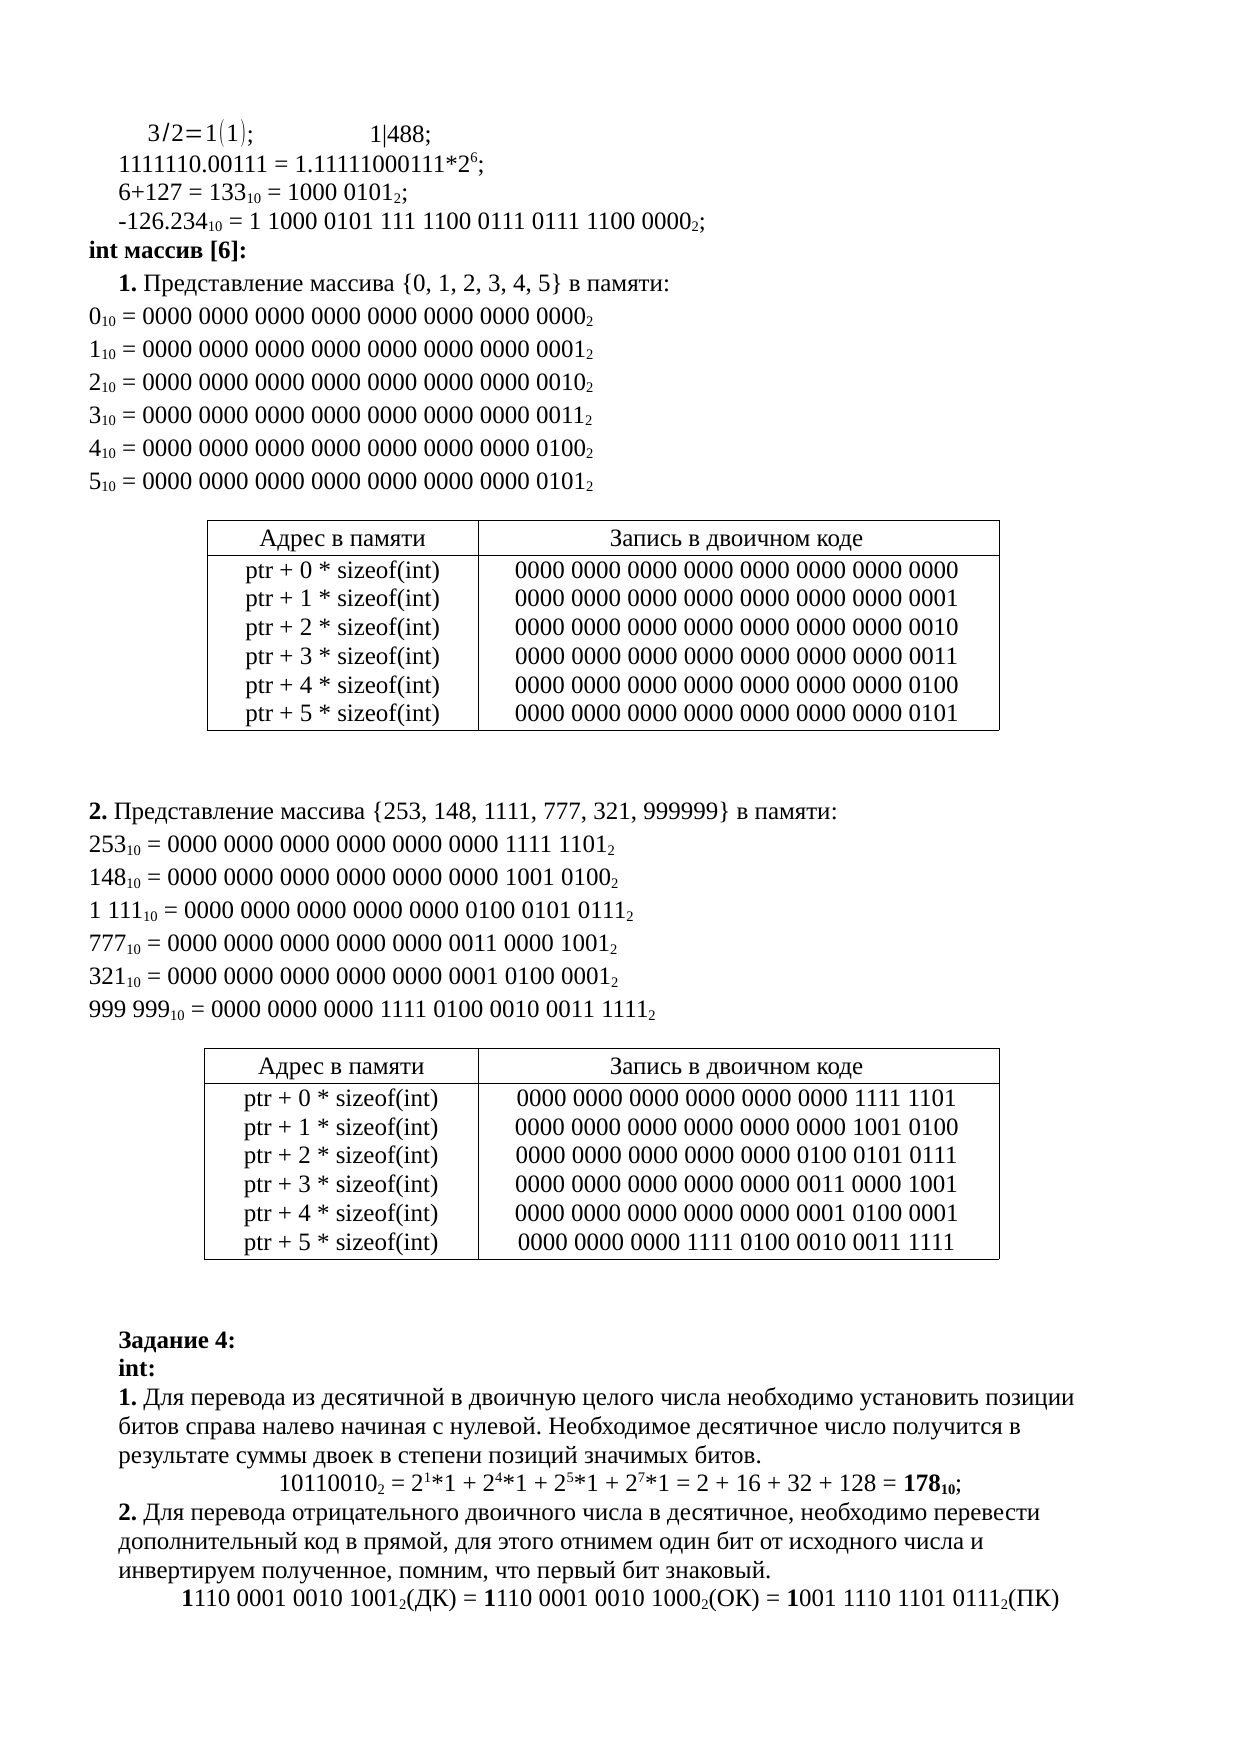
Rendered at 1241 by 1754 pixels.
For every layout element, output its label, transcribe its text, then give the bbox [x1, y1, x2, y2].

table_cell ptr + 5 * sizeof(int) [205, 1227, 478, 1258]
text 999 99910 = 0000 0000 0000 1111 0100 0010 0011 11112 [88, 994, 1122, 1023]
table_cell ptr + 0 * sizeof(int) [208, 556, 478, 583]
table_cell 0000 0000 0000 0000 0000 0001 0100 0001 [479, 1198, 999, 1227]
table_cell ptr + 0 * sizeof(int) [205, 1084, 478, 1112]
text ; 1|488; [148, 118, 1122, 149]
table_cell 0000 0000 0000 0000 0000 0000 1001 0100 [479, 1112, 999, 1141]
table_header Запись в двоичном коде [479, 1049, 999, 1083]
table_cell 0000 0000 0000 0000 0000 0100 0101 0111 [479, 1141, 999, 1169]
text 14810 = 0000 0000 0000 0000 0000 0000 1001 01002 [88, 862, 1122, 891]
text 6+127 = 13310 = 1000 01012; [118, 177, 1122, 206]
table_cell ptr + 2 * sizeof(int) [205, 1141, 478, 1169]
text 110 = 0000 0000 0000 0000 0000 0000 0000 00012 [88, 334, 1122, 363]
text -126.23410 = 1 1000 0101 111 1100 0111 0111 1100 00002; [118, 206, 1122, 235]
table_header Адрес в памяти [208, 521, 478, 555]
text 410 = 0000 0000 0000 0000 0000 0000 0000 01002 [88, 433, 1122, 462]
table_cell ptr + 3 * sizeof(int) [205, 1169, 478, 1198]
table_cell 0000 0000 0000 0000 0000 0000 0000 0000 [479, 556, 999, 583]
table_cell 0000 0000 0000 0000 0000 0000 0000 0100 [479, 670, 999, 698]
table_cell ptr + 3 * sizeof(int) [208, 641, 478, 670]
table_cell 0000 0000 0000 0000 0000 0000 0000 0101 [479, 699, 999, 730]
table_cell 0000 0000 0000 0000 0000 0000 1111 1101 [479, 1084, 999, 1112]
text 32110 = 0000 0000 0000 0000 0000 0001 0100 00012 [88, 961, 1122, 990]
table_cell ptr + 1 * sizeof(int) [208, 584, 478, 612]
table_cell 0000 0000 0000 1111 0100 0010 0011 1111 [479, 1227, 999, 1258]
text 25310 = 0000 0000 0000 0000 0000 0000 1111 11012 [88, 829, 1122, 858]
table_cell 0000 0000 0000 0000 0000 0000 0000 0011 [479, 641, 999, 670]
text 1 11110 = 0000 0000 0000 0000 0000 0100 0101 01112 [88, 895, 1122, 924]
table_cell ptr + 2 * sizeof(int) [208, 612, 478, 641]
text 2. Представление массива {253, 148, 1111, 777, 321, 999999} в памяти: [88, 796, 1122, 825]
text 77710 = 0000 0000 0000 0000 0000 0011 0000 10012 [88, 928, 1122, 957]
table_header Адрес в памяти [205, 1049, 478, 1083]
text 1110 0001 0010 10012(ДК) = 1110 0001 0010 10002(ОК) = 1001 1110 1101 01112(ПК) [118, 1583, 1122, 1612]
table_cell 0000 0000 0000 0000 0000 0000 0000 0001 [479, 584, 999, 612]
table_header Запись в двоичном коде [479, 521, 999, 555]
text 210 = 0000 0000 0000 0000 0000 0000 0000 00102 [88, 367, 1122, 396]
table_cell ptr + 4 * sizeof(int) [205, 1198, 478, 1227]
text 2. Для перевода отрицательного двоичного числа в десятичное, необходимо перевести дополнительный код в прямой, для этого отнимем один бит от исходного числа и инвертируем полученное, помним, что первый бит знаковый. [118, 1497, 1122, 1583]
text 310 = 0000 0000 0000 0000 0000 0000 0000 00112 [88, 400, 1122, 429]
text int массив [6]: 1. Представление массива {0, 1, 2, 3, 4, 5} в памяти: [88, 235, 1122, 297]
text 510 = 0000 0000 0000 0000 0000 0000 0000 01012 [88, 466, 1122, 495]
text 010 = 0000 0000 0000 0000 0000 0000 0000 00002 [88, 301, 1122, 330]
text Задание 4: [118, 1325, 1122, 1353]
text 101100102 = 21*1 + 24*1 + 25*1 + 27*1 = 2 + 16 + 32 + 128 = 17810; [118, 1468, 1122, 1497]
table_cell ptr + 4 * sizeof(int) [208, 670, 478, 698]
text 1111110.00111 = 1.11111000111*26; [118, 149, 1122, 177]
table_cell 0000 0000 0000 0000 0000 0000 0000 0010 [479, 612, 999, 641]
text int: 1. Для перевода из десятичной в двоичную целого числа необходимо установить позиции битов справа налево начиная с нулевой. Необходимое десятичное число получится в результате суммы двоек в степени позиций значимых битов. [118, 1353, 1122, 1468]
table_cell 0000 0000 0000 0000 0000 0011 0000 1001 [479, 1169, 999, 1198]
table_cell ptr + 1 * sizeof(int) [205, 1112, 478, 1141]
table_cell ptr + 5 * sizeof(int) [208, 699, 478, 730]
